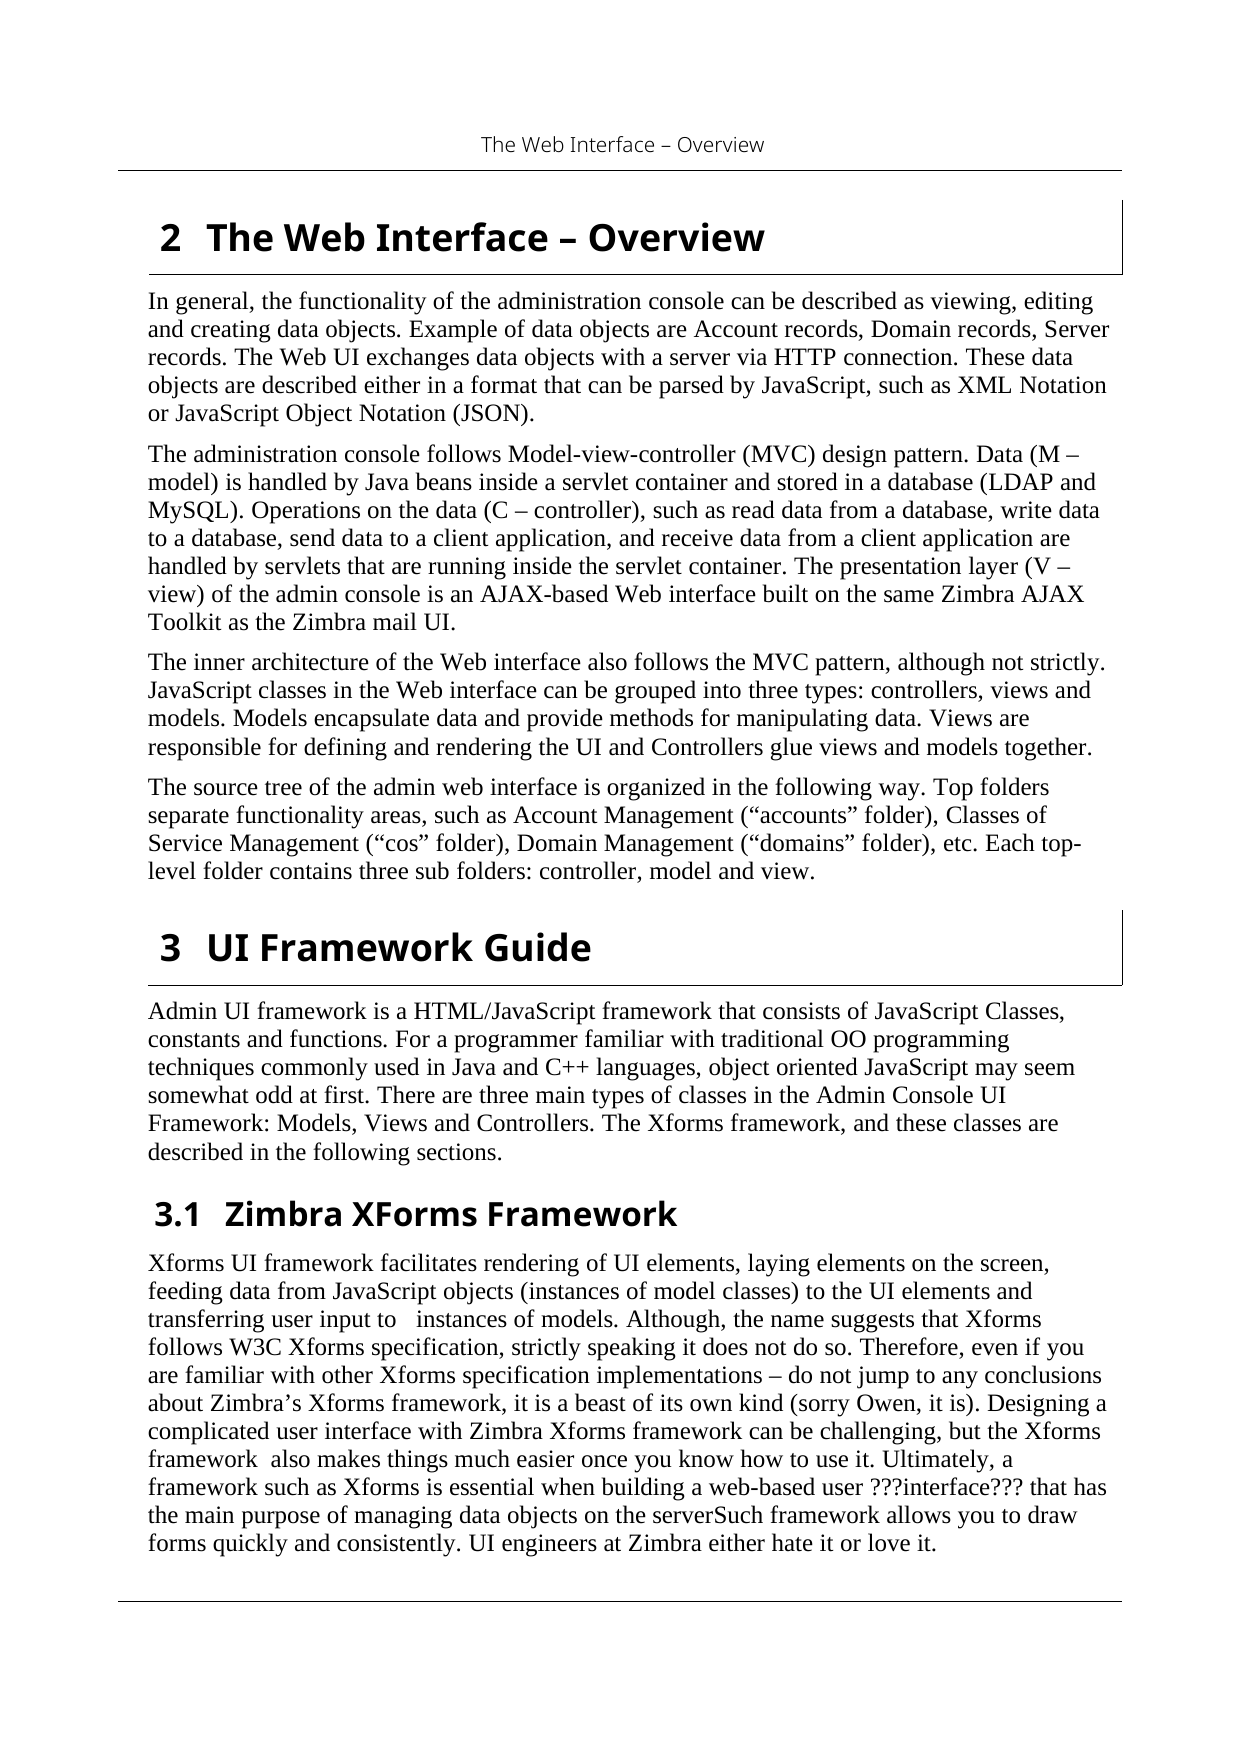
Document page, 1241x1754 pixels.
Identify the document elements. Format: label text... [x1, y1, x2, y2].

subtitle Zimbra XForms Framework [154, 1190, 1122, 1236]
text Admin UI framework is a HTML/JavaScript framework that consists of JavaScript Classes, constants and functions. For a programmer familiar with traditional OO programming techniques commonly used in Java and C++ languages, object oriented JavaScript may seem somewhat odd at first. There are three main types of classes in the Admin Console UI Framework: Models, Views and Controllers. The Xforms framework, and these classes are described in the following sections. [148, 997, 1122, 1165]
text The inner architecture of the Web interface also follows the MVC pattern, although not strictly. JavaScript classes in the Web interface can be grouped into three types: controllers, views and models. Models encapsulate data and provide methods for manipulating data. Views are responsible for defining and rendering the UI and Controllers glue views and models together. [148, 648, 1122, 760]
text Xforms UI framework facilitates rendering of UI elements, laying elements on the screen, feeding data from JavaScript objects (instances of model classes) to the UI elements and transferring user input to instances of models. Although, the name suggests that Xforms follows W3C Xforms specification, strictly speaking it does not do so. Therefore, even if you are familiar with other Xforms specification implementations – do not jump to any conclusions about Zimbra’s Xforms framework, it is a beast of its own kind (sorry Owen, it is). Designing a complicated user interface with Zimbra Xforms framework can be challenging, but the Xforms framework also makes things much easier once you know how to use it. Ultimately, a framework such as Xforms is essential when building a web-based user ???interface??? that has the main purpose of managing data objects on the serverSuch framework allows you to draw forms quickly and consistently. UI engineers at Zimbra either hate it or love it. [148, 1249, 1122, 1557]
text The administration console follows Model-view-controller (MVC) design pattern. Data (M – model) is handled by Java beans inside a servlet container and stored in a database (LDAP and MySQL). Operations on the data (C – controller), such as read data from a database, write data to a database, send data to a client application, and receive data from a client application are handled by servlets that are running inside the servlet container. The presentation layer (V – view) of the admin console is an AJAX-based Web interface built on the same Zimbra AJAX Toolkit as the Zimbra mail UI. [148, 440, 1122, 636]
text The source tree of the admin web interface is organized in the following way. Top folders separate functionality areas, such as Account Management (“accounts” folder), Classes of Service Management (“cos” folder), Domain Management (“domains” folder), etc. Each top-level folder contains three sub folders: controller, model and view. [148, 773, 1122, 885]
subtitle The Web Interface – Overview [149, 201, 1122, 274]
text In general, the functionality of the administration console can be described as viewing, editing and creating data objects. Example of data objects are Account records, Domain records, Server records. The Web UI exchanges data objects with a server via HTTP connection. These data objects are described either in a format that can be parsed by JavaScript, such as XML Notation or JavaScript Object Notation (JSON). [148, 287, 1122, 427]
subtitle UI Framework Guide [149, 911, 1122, 985]
